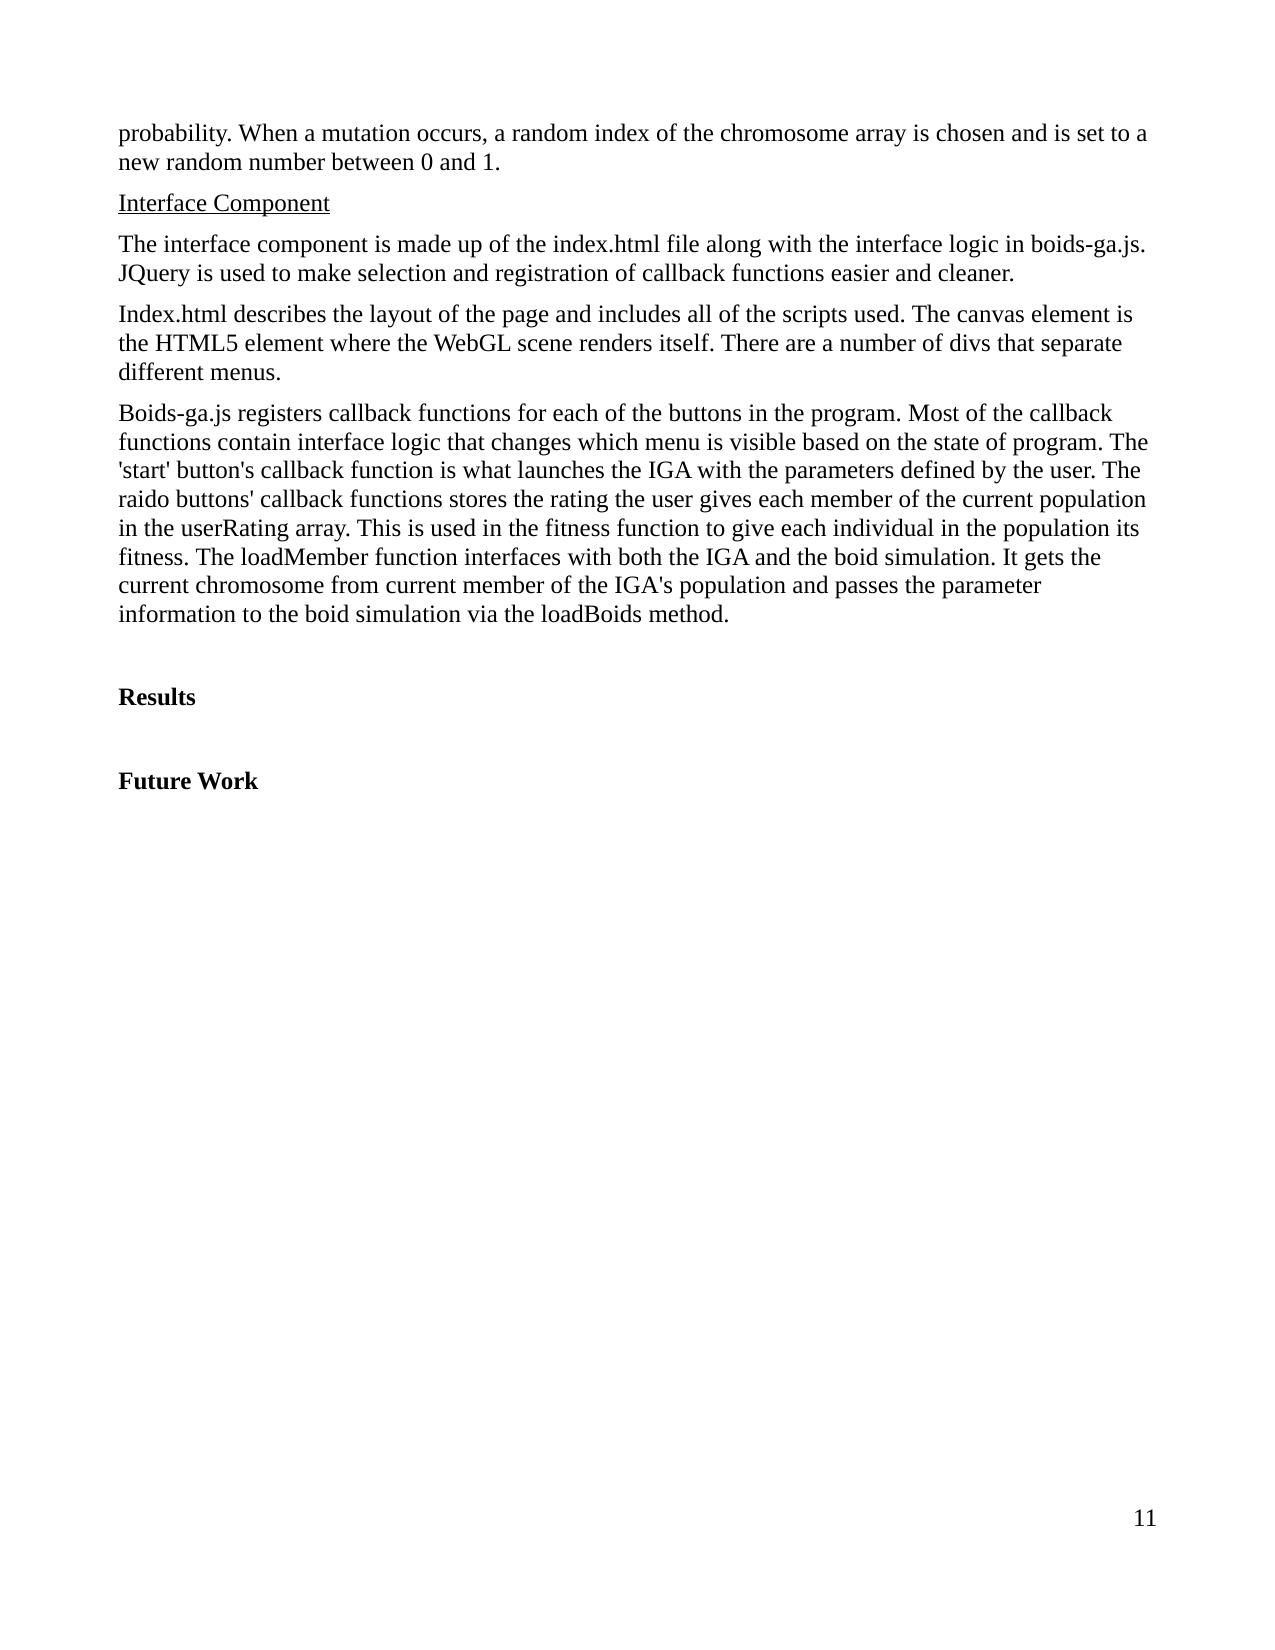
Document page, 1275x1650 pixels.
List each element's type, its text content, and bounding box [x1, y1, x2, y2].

text Results [118, 682, 1157, 711]
text probability. When a mutation occurs, a random index of the chromosome array is chosen and is set to a new random number between 0 and 1. [118, 118, 1157, 176]
text Boids-ga.js registers callback functions for each of the buttons in the program. Most of the callback functions contain interface logic that changes which menu is visible based on the state of program. The 'start' button's callback function is what launches the IGA with the parameters defined by the user. The raido buttons' callback functions stores the rating the user gives each member of the current population in the userRating array. This is used in the fitness function to give each individual in the population its fitness. The loadMember function interfaces with both the IGA and the boid simulation. It gets the current chromosome from current member of the IGA's population and passes the parameter information to the boid simulation via the loadBoids method. [118, 398, 1157, 628]
text Index.html describes the layout of the page and includes all of the scripts used. The canvas element is the HTML5 element where the WebGL scene renders itself. There are a number of divs that separate different menus. [118, 299, 1157, 386]
text Interface Component [118, 188, 1157, 217]
text The interface component is made up of the index.html file along with the interface logic in boids-ga.js. JQuery is used to make selection and registration of callback functions easier and cleaner. [118, 229, 1157, 287]
text Future Work [118, 766, 1157, 795]
